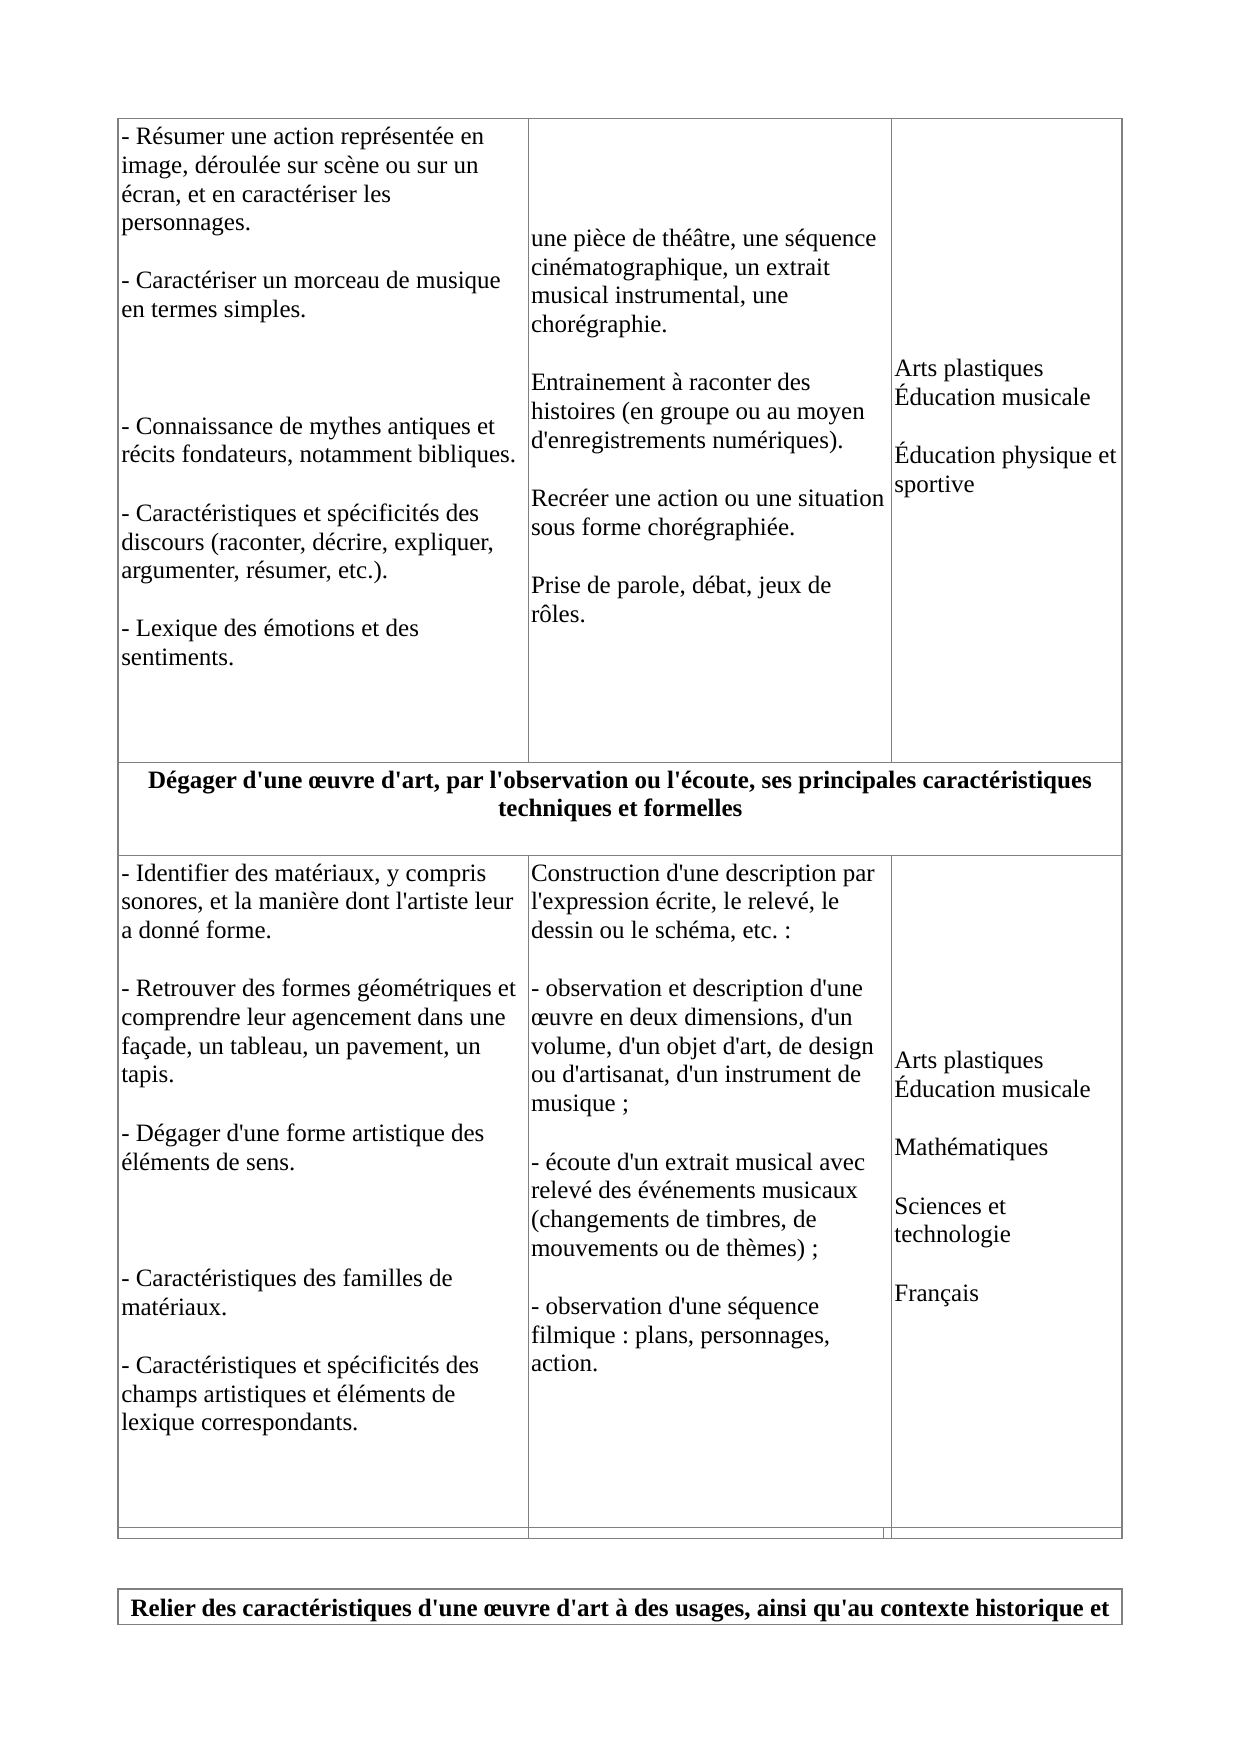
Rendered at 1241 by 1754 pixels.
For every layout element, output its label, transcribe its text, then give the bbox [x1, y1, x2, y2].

table_cell [892, 1528, 1121, 1538]
table_cell Construction d'une description par l'expression écrite, le relevé, le dessin ou le schéma, etc. : - observation et description d'une œuvre en deux dimensions, d'un volume, d'un objet d'art, de design ou d'artisanat, d'un instrument de musique ; - écoute d'un extrait musical avec relevé des événements musicaux (changements de timbres, de mouvements ou de thèmes) ; - observation d'une séquence filmique : plans, personnages, action. [529, 856, 891, 1527]
table_cell - Identifier des matériaux, y compris sonores, et la manière dont l'artiste leur a donné forme. - Retrouver des formes géométriques et comprendre leur agencement dans une façade, un tableau, un pavement, un tapis. - Dégager d'une forme artistique des éléments de sens. - Caractéristiques des familles de matériaux. - Caractéristiques et spécificités des champs artistiques et éléments de lexique correspondants. [119, 856, 528, 1527]
table_cell Arts plastiques Éducation musicale Mathématiques Sciences et technologie Français [892, 856, 1121, 1527]
table_cell [529, 1528, 883, 1538]
table_cell [884, 1528, 891, 1538]
table_cell Dégager d'une œuvre d'art, par l'observation ou l'écoute, ses principales caractéristiques techniques et formelles [119, 763, 1121, 854]
table_cell Arts plastiques Éducation musicale Éducation physique et sportive [892, 119, 1121, 762]
table_cell - Résumer une action représentée en image, déroulée sur scène ou sur un écran, et en caractériser les personnages. - Caractériser un morceau de musique en termes simples. - Connaissance de mythes antiques et récits fondateurs, notamment bibliques. - Caractéristiques et spécificités des discours (raconter, décrire, expliquer, argumenter, résumer, etc.). - Lexique des émotions et des sentiments. [119, 119, 528, 762]
table_header Relier des caractéristiques d'une œuvre d'art à des usages, ainsi qu'au contexte historique et [119, 1590, 1121, 1624]
table_cell [119, 1528, 528, 1538]
table_cell une pièce de théâtre, une séquence cinématographique, un extrait musical instrumental, une chorégraphie. Entrainement à raconter des histoires (en groupe ou au moyen d'enregistrements numériques). Recréer une action ou une situation sous forme chorégraphiée. Prise de parole, débat, jeux de rôles. [529, 119, 891, 762]
